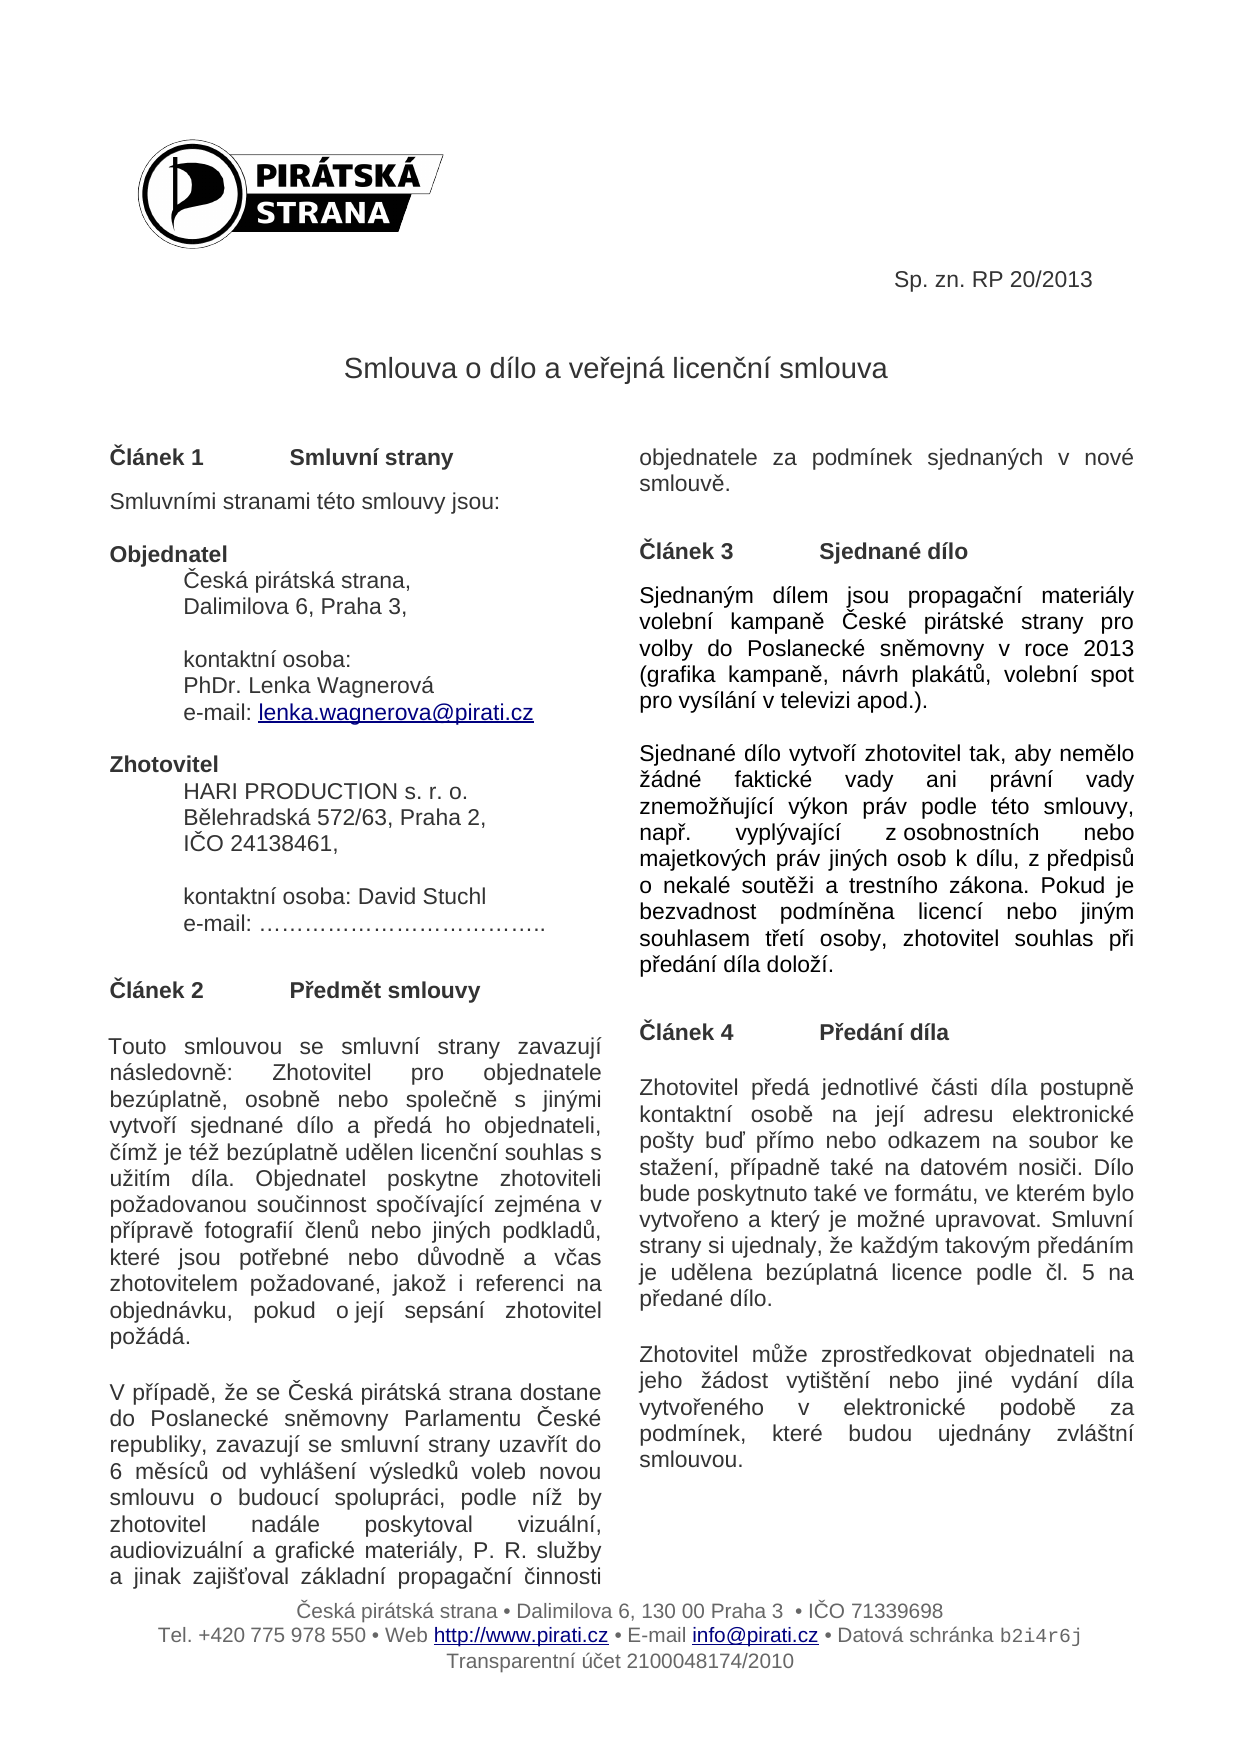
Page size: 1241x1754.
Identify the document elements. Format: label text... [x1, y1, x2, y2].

text Zhotovitel [109, 751, 602, 778]
subtitle Smlouva o dílo a veřejná licenční smlouva [148, 351, 1093, 385]
subtitle Sjednané dílo [639, 538, 1134, 564]
text kontaktní osoba: David Stuchl [109, 883, 602, 909]
text Česká pirátská strana, Dalimilova 6, Praha 3, [109, 567, 602, 619]
subtitle Předání díla [639, 1018, 1134, 1045]
text Objednatel [109, 541, 602, 567]
subtitle Smluvní strany [109, 444, 602, 470]
text Zhotovitel může zprostředkovat objednateli na jeho žádost vytištění nebo jiné vydání díla vytvořeného v elektronické podobě za podmínek, které budou ujednány zvláštní smlouvou. [639, 1341, 1134, 1473]
text e-mail: ……………………………….. [109, 909, 602, 936]
picture [123, 124, 458, 263]
text Sjednaným dílem jsou propagační materiály volební kampaně České pirátské strany pro volby do Poslanecké sněmovny v roce 2013 (grafika kampaně, návrh plakátů, volební spot pro vysílání v televizi apod.). [639, 582, 1134, 714]
text PhDr. Lenka Wagnerová [109, 672, 602, 699]
text IČO 24138461, [109, 830, 602, 857]
text kontaktní osoba: [109, 646, 602, 672]
text HARI PRODUCTION s. r. o. Bělehradská 572/63, Praha 2, [109, 778, 602, 830]
text e-mail: lenka.wagnerova@pirati.cz [109, 699, 602, 725]
text Sp. zn. RP 20/2013 [148, 266, 1093, 292]
subtitle Předmět smlouvy [109, 977, 602, 1003]
text Smluvními stranami této smlouvy jsou: [109, 488, 602, 514]
text Zhotovitel předá jednotlivé části díla postupně kontaktní osobě na její adresu elektronické pošty buď přímo nebo odkazem na soubor ke stažení, případně také na datovém nosiči. Dílo bude poskytnuto také ve formátu, ve kterém bylo vytvořeno a který je možné upravovat. Smluvní strany si ujednaly, že každým takovým předáním je udělena bezúplatná licence podle čl. 5 na předané dílo. [639, 1074, 1134, 1312]
text Touto smlouvou se smluvní strany zavazují následovně: Zhotovitel pro objednatele bezúplatně, osobně nebo společně s jinými vytvoří sjednané dílo a předá ho objednateli, čímž je též bezúplatně udělen licenční souhlas s užitím díla. Objednatel poskytne zhotoviteli požadovanou součinnost spočívající zejména v přípravě fotografií členů nebo jiných podkladů, které jsou potřebné nebo důvodně a včas zhotovitelem požadované, jakož i referenci na objednávku, pokud o její sepsání zhotovitel požádá. [108, 1033, 602, 1349]
text Sjednané dílo vytvoří zhotovitel tak, aby nemělo žádné faktické vady ani právní vady znemožňující výkon práv podle této smlouvy, např. vyplývající z osobnostních nebo majetkových práv jiných osob k dílu, z předpisů o nekalé soutěži a trestního zákona. Pokud je bezvadnost podmíněna licencí nebo jiným souhlasem třetí osoby, zhotovitel souhlas při předání díla doloží. [639, 740, 1134, 977]
text V případě, že se Česká pirátská strana dostane do Poslanecké sněmovny Parlamentu České republiky, zavazují se smluvní strany uzavřít do 6 měsíců od vyhlášení výsledků voleb novou smlouvu o budoucí spolupráci, podle níž by zhotovitel nadále poskytoval vizuální, audiovizuální a grafické materiály, P. R. služby a jinak zajišťoval základní propagační činnosti [109, 1379, 602, 1589]
text objednatele za podmínek sjednaných v nové smlouvě. [639, 444, 1134, 496]
